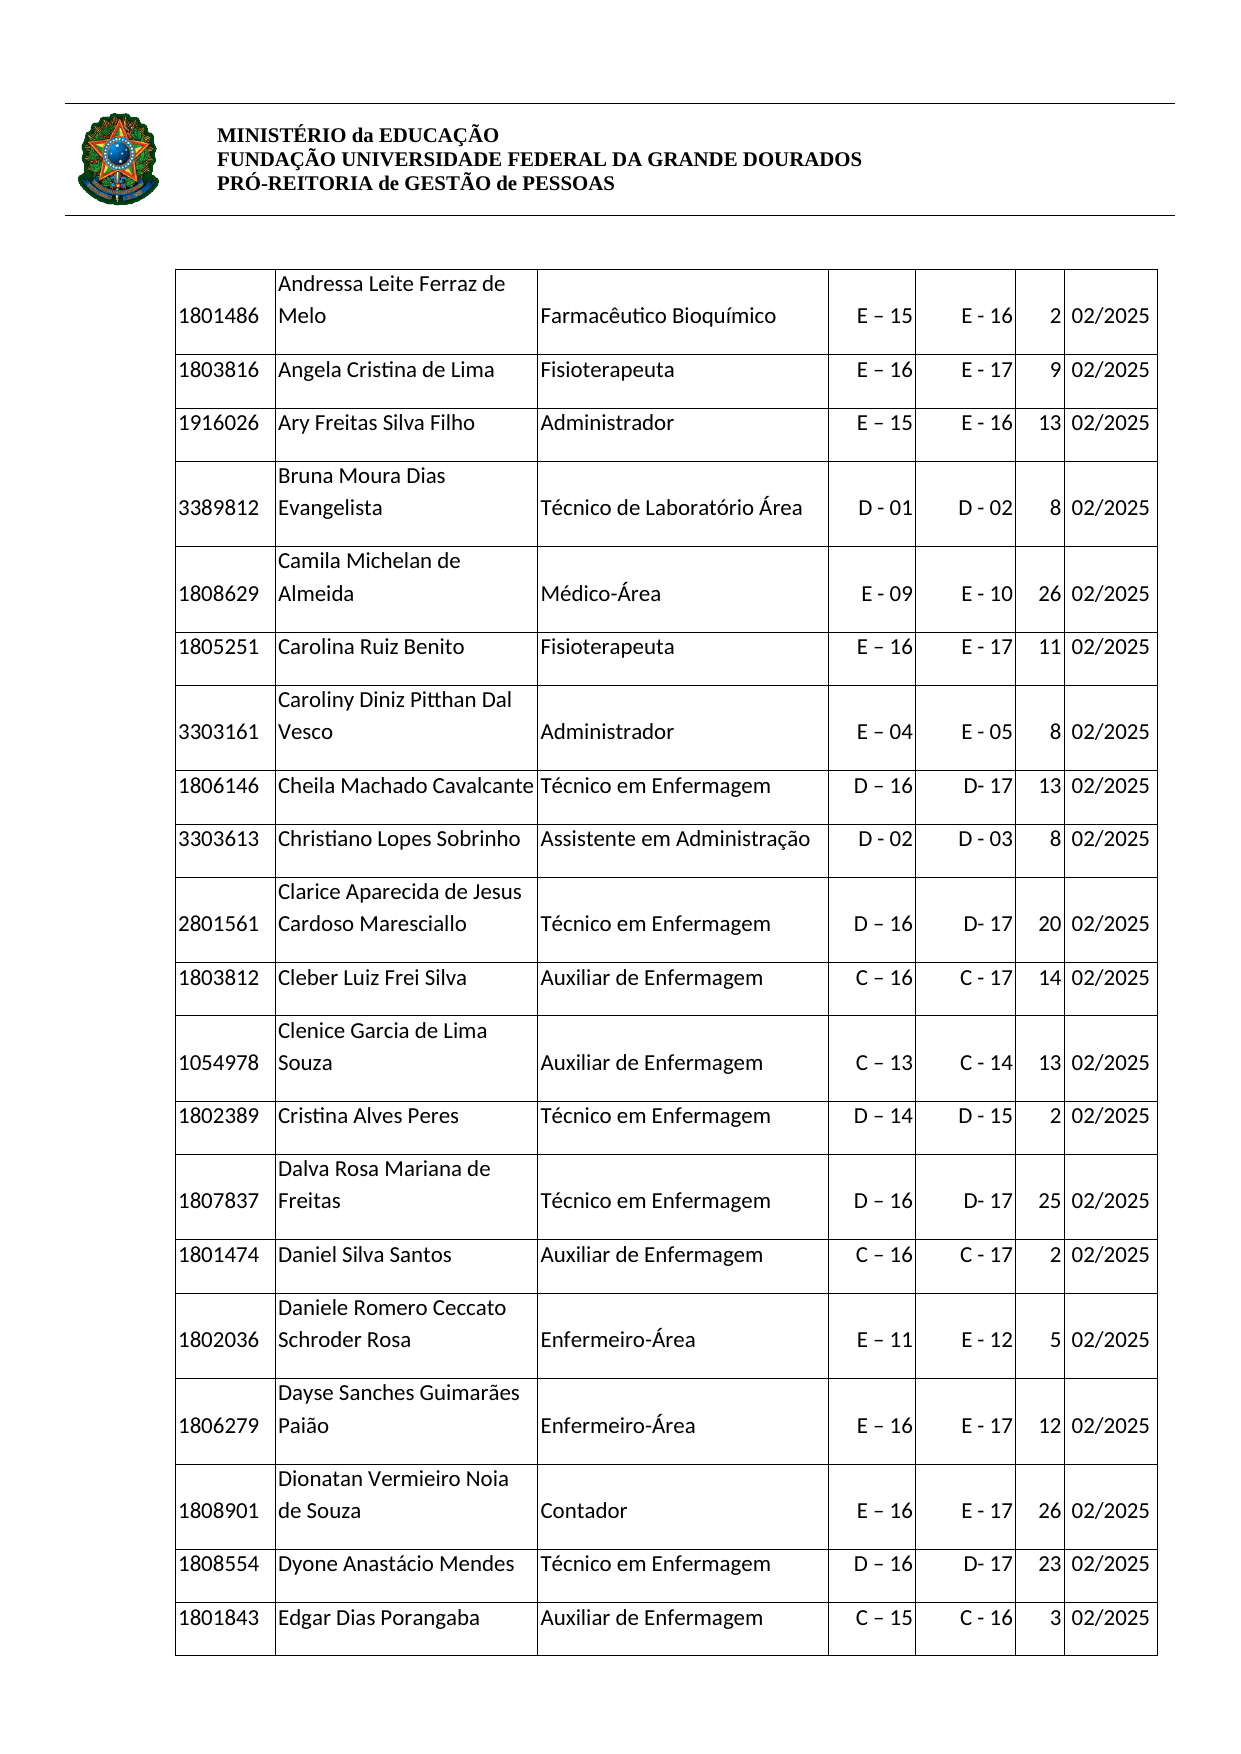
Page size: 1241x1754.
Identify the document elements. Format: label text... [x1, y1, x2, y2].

table_cell E - 17 [916, 633, 1015, 685]
table_cell Andressa Leite Ferraz de Melo [276, 270, 537, 354]
table_cell Ary Freitas Silva Filho [276, 409, 537, 461]
table_cell D- 17 [916, 1550, 1015, 1602]
table_cell 1916026 [176, 409, 275, 461]
table_cell 1801474 [176, 1240, 275, 1293]
table_cell 02/2025 [1065, 1379, 1157, 1463]
table_cell C – 13 [829, 1016, 915, 1101]
table_cell 02/2025 [1065, 462, 1157, 546]
table_cell Dayse Sanches Guimarães Paião [276, 1379, 537, 1463]
table_cell 3303161 [176, 686, 275, 770]
table_cell 2801561 [176, 878, 275, 962]
table_cell 1054978 [176, 1016, 275, 1101]
table_cell C – 16 [829, 963, 915, 1015]
table_cell Christiano Lopes Sobrinho [276, 825, 537, 877]
table_cell 02/2025 [1065, 878, 1157, 962]
table_cell 13 [1016, 409, 1064, 461]
table_cell 1808901 [176, 1465, 275, 1549]
table_cell 02/2025 [1065, 355, 1157, 407]
table_cell Dalva Rosa Mariana de Freitas [276, 1155, 537, 1239]
table_cell Auxiliar de Enfermagem [538, 1016, 828, 1101]
table_cell 8 [1016, 825, 1064, 877]
table_cell D – 16 [829, 1550, 915, 1602]
table_cell 1802036 [176, 1294, 275, 1378]
table_cell 02/2025 [1065, 1603, 1157, 1655]
table_cell 02/2025 [1065, 1016, 1157, 1101]
table_cell 13 [1016, 771, 1064, 823]
table_cell Fisioterapeuta [538, 355, 828, 407]
table_cell 02/2025 [1065, 1465, 1157, 1549]
table_cell Carolina Ruiz Benito [276, 633, 537, 685]
table_cell D – 16 [829, 878, 915, 962]
table_cell 1806146 [176, 771, 275, 823]
table_cell E – 16 [829, 1379, 915, 1463]
table_cell E - 17 [916, 1465, 1015, 1549]
table_cell 1805251 [176, 633, 275, 685]
table_cell E - 10 [916, 547, 1015, 632]
table_cell E - 12 [916, 1294, 1015, 1378]
table_cell Técnico em Enfermagem [538, 1155, 828, 1239]
table_cell 2 [1016, 270, 1064, 354]
table_cell 3 [1016, 1603, 1064, 1655]
table_cell 02/2025 [1065, 1240, 1157, 1293]
table_cell 1801486 [176, 270, 275, 354]
table_cell Bruna Moura Dias Evangelista [276, 462, 537, 546]
table_cell Caroliny Diniz Pitthan Dal Vesco [276, 686, 537, 770]
table_cell D - 02 [829, 825, 915, 877]
table_cell D – 14 [829, 1102, 915, 1154]
table_cell Dyone Anastácio Mendes [276, 1550, 537, 1602]
table_cell 9 [1016, 355, 1064, 407]
table_cell Cheila Machado Cavalcante [276, 771, 537, 823]
table_cell Administrador [538, 409, 828, 461]
table_cell Daniel Silva Santos [276, 1240, 537, 1293]
table_cell 02/2025 [1065, 1550, 1157, 1602]
table_cell Técnico em Enfermagem [538, 1102, 828, 1154]
table_cell 26 [1016, 547, 1064, 632]
table_cell E – 15 [829, 409, 915, 461]
table_cell Auxiliar de Enfermagem [538, 963, 828, 1015]
table_cell 02/2025 [1065, 547, 1157, 632]
table_cell Daniele Romero Ceccato Schroder Rosa [276, 1294, 537, 1378]
table_cell C - 17 [916, 963, 1015, 1015]
table_cell 14 [1016, 963, 1064, 1015]
table_cell Farmacêutico Bioquímico [538, 270, 828, 354]
table_cell Fisioterapeuta [538, 633, 828, 685]
table_cell D - 03 [916, 825, 1015, 877]
table_cell 1803812 [176, 963, 275, 1015]
table_cell 8 [1016, 462, 1064, 546]
table_cell D – 16 [829, 771, 915, 823]
table_cell 1803816 [176, 355, 275, 407]
picture [76, 112, 160, 207]
table_cell Auxiliar de Enfermagem [538, 1240, 828, 1293]
table_cell Angela Cristina de Lima [276, 355, 537, 407]
table_cell E - 09 [829, 547, 915, 632]
table_cell C - 16 [916, 1603, 1015, 1655]
table_cell Técnico em Enfermagem [538, 771, 828, 823]
table_cell E – 16 [829, 633, 915, 685]
table_cell Cristina Alves Peres [276, 1102, 537, 1154]
table_cell 20 [1016, 878, 1064, 962]
table_cell E - 05 [916, 686, 1015, 770]
table_cell 1802389 [176, 1102, 275, 1154]
table_cell E – 04 [829, 686, 915, 770]
table_cell 1806279 [176, 1379, 275, 1463]
table_cell E - 16 [916, 270, 1015, 354]
table_cell 02/2025 [1065, 771, 1157, 823]
table_cell Cleber Luiz Frei Silva [276, 963, 537, 1015]
table_cell D- 17 [916, 878, 1015, 962]
table_cell Técnico em Enfermagem [538, 878, 828, 962]
table_cell Contador [538, 1465, 828, 1549]
table_cell E - 17 [916, 355, 1015, 407]
table_cell C - 14 [916, 1016, 1015, 1101]
table_cell Edgar Dias Porangaba [276, 1603, 537, 1655]
table_cell E – 11 [829, 1294, 915, 1378]
table_cell E - 17 [916, 1379, 1015, 1463]
table_cell 02/2025 [1065, 270, 1157, 354]
table_cell 12 [1016, 1379, 1064, 1463]
table_cell Técnico em Enfermagem [538, 1550, 828, 1602]
table_cell D - 15 [916, 1102, 1015, 1154]
table_cell E – 16 [829, 1465, 915, 1549]
table_cell 1807837 [176, 1155, 275, 1239]
table_cell 5 [1016, 1294, 1064, 1378]
table_cell C – 16 [829, 1240, 915, 1293]
table_cell 1801843 [176, 1603, 275, 1655]
table_cell D- 17 [916, 1155, 1015, 1239]
table_cell Enfermeiro-Área [538, 1379, 828, 1463]
table_cell Camila Michelan de Almeida [276, 547, 537, 632]
table_cell 8 [1016, 686, 1064, 770]
table_cell D - 01 [829, 462, 915, 546]
table_cell 02/2025 [1065, 686, 1157, 770]
table_cell E – 15 [829, 270, 915, 354]
table_cell Clarice Aparecida de Jesus Cardoso Maresciallo [276, 878, 537, 962]
table_cell D - 02 [916, 462, 1015, 546]
table_cell Médico-Área [538, 547, 828, 632]
table_cell 3389812 [176, 462, 275, 546]
table_cell C – 15 [829, 1603, 915, 1655]
table_cell 1808629 [176, 547, 275, 632]
table_cell E - 16 [916, 409, 1015, 461]
table_cell Assistente em Administração [538, 825, 828, 877]
table_cell 2 [1016, 1240, 1064, 1293]
table_cell E – 16 [829, 355, 915, 407]
table_cell Dionatan Vermieiro Noia de Souza [276, 1465, 537, 1549]
table_cell 02/2025 [1065, 1155, 1157, 1239]
table_cell 26 [1016, 1465, 1064, 1549]
table_cell 02/2025 [1065, 963, 1157, 1015]
table_cell 3303613 [176, 825, 275, 877]
table_cell Enfermeiro-Área [538, 1294, 828, 1378]
table_cell 2 [1016, 1102, 1064, 1154]
table_cell 23 [1016, 1550, 1064, 1602]
table_cell Técnico de Laboratório Área [538, 462, 828, 546]
table_cell Clenice Garcia de Lima Souza [276, 1016, 537, 1101]
table_cell C - 17 [916, 1240, 1015, 1293]
table_cell 1808554 [176, 1550, 275, 1602]
table_cell 13 [1016, 1016, 1064, 1101]
table_cell Auxiliar de Enfermagem [538, 1603, 828, 1655]
table_cell 11 [1016, 633, 1064, 685]
table_cell 02/2025 [1065, 1102, 1157, 1154]
table_cell D- 17 [916, 771, 1015, 823]
table_cell 02/2025 [1065, 825, 1157, 877]
table_cell 02/2025 [1065, 409, 1157, 461]
table_cell 25 [1016, 1155, 1064, 1239]
table_cell 02/2025 [1065, 633, 1157, 685]
table_cell 02/2025 [1065, 1294, 1157, 1378]
table_cell D – 16 [829, 1155, 915, 1239]
table_cell Administrador [538, 686, 828, 770]
